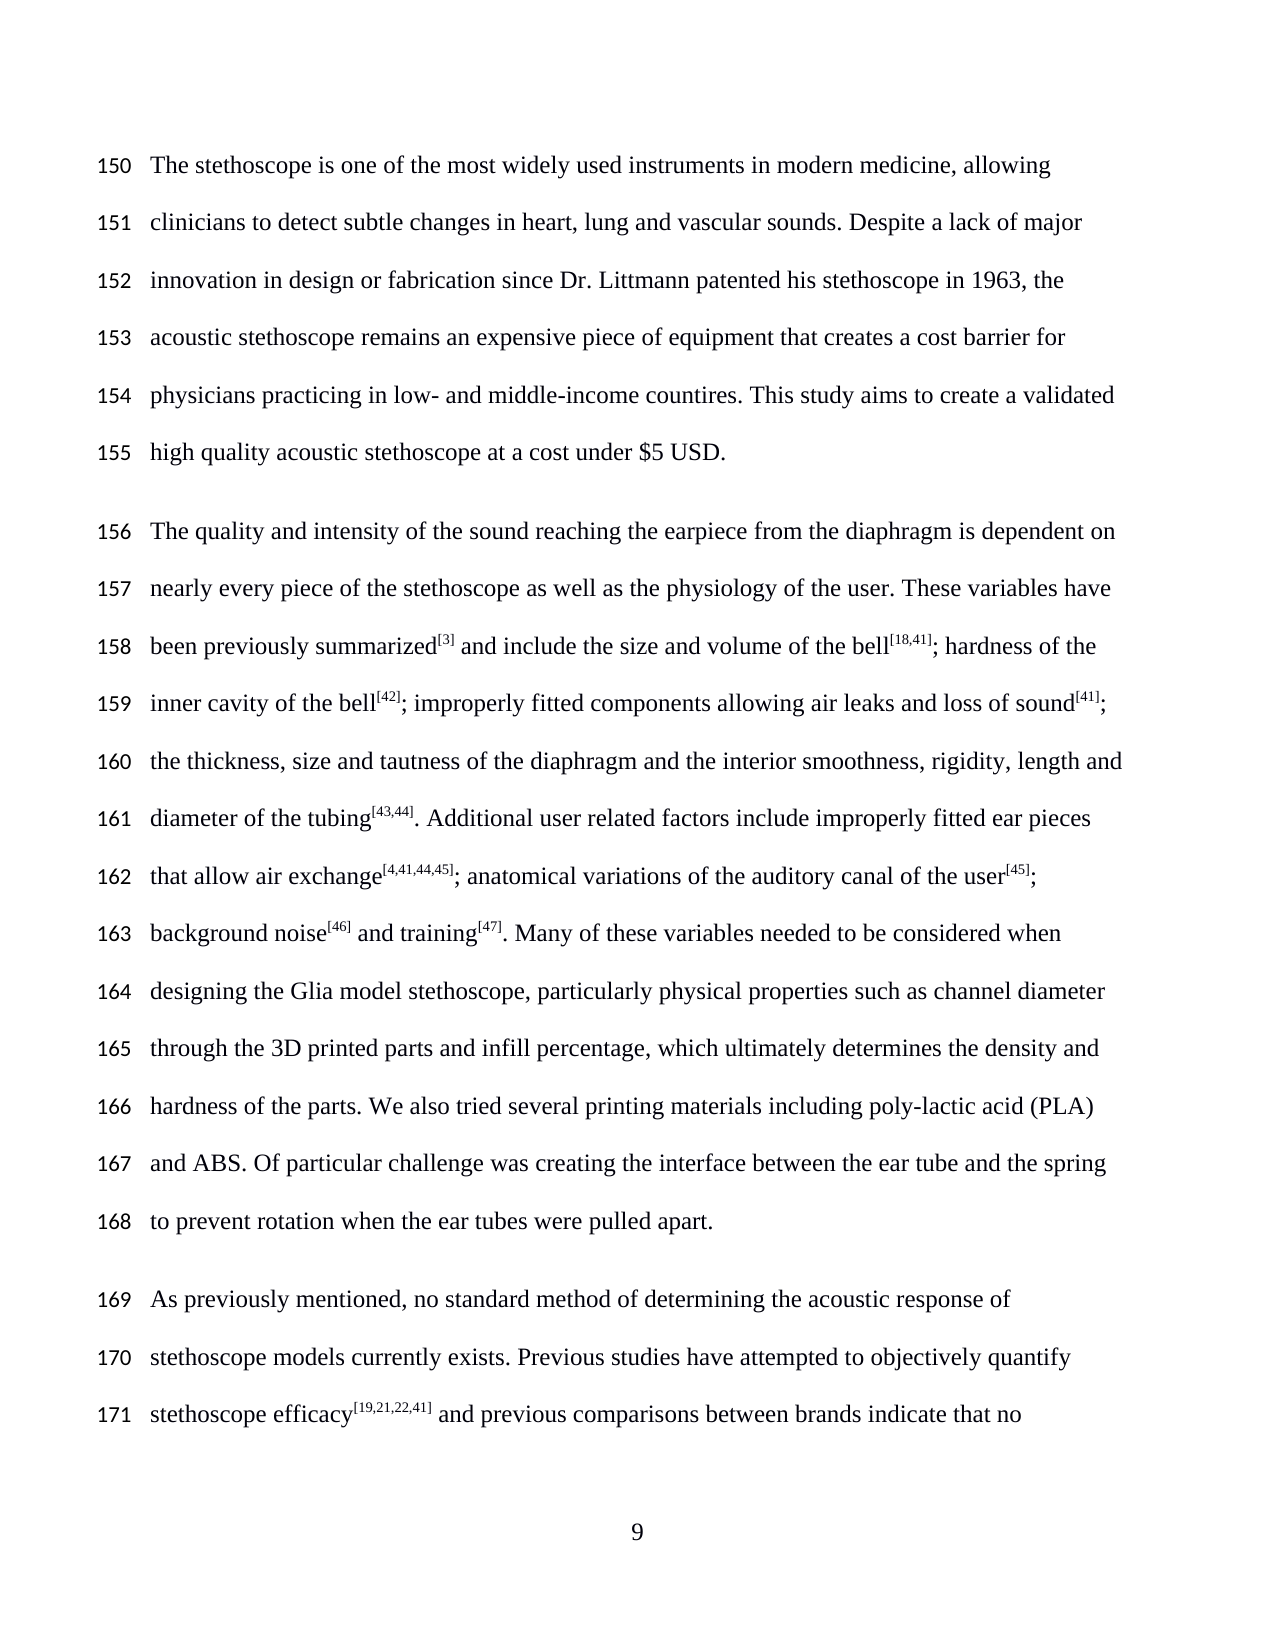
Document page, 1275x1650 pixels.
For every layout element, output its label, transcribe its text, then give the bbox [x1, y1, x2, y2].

text The stethoscope is one of the most widely used instruments in modern medicine, allowing clinicians to detect subtle changes in heart, lung and vascular sounds. Despite a lack of major innovation in design or fabrication since Dr. Littmann patented his stethoscope in 1963, the acoustic stethoscope remains an expensive piece of equipment that creates a cost barrier for physicians practicing in low- and middle-income countires. This study aims to create a validated high quality acoustic stethoscope at a cost under $5 USD. [150, 150, 1125, 466]
text As previously mentioned, no standard method of determining the acoustic response of stethoscope models currently exists. Previous studies have attempted to objectively quantify stethoscope efficacy[19,21,22,41] and previous comparisons between brands indicate that no [150, 1284, 1125, 1428]
text The quality and intensity of the sound reaching the earpiece from the diaphragm is dependent on nearly every piece of the stethoscope as well as the physiology of the user. These variables have been previously summarized[3] and include the size and volume of the bell[18,41]; hardness of the inner cavity of the bell[42]; improperly fitted components allowing air leaks and loss of sound[41]; the thickness, size and tautness of the diaphragm and the interior smoothness, rigidity, length and diameter of the tubing[43,44]. Additional user related factors include improperly fitted ear pieces that allow air exchange[4,41,44,45]; anatomical variations of the auditory canal of the user[45]; background noise[46] and training[47]. Many of these variables needed to be considered when designing the Glia model stethoscope, particularly physical properties such as channel diameter through the 3D printed parts and infill percentage, which ultimately determines the density and hardness of the parts. We also tried several printing materials including poly-lactic acid (PLA) and ABS. Of particular challenge was creating the interface between the ear tube and the spring to prevent rotation when the ear tubes were pulled apart. [150, 516, 1125, 1234]
